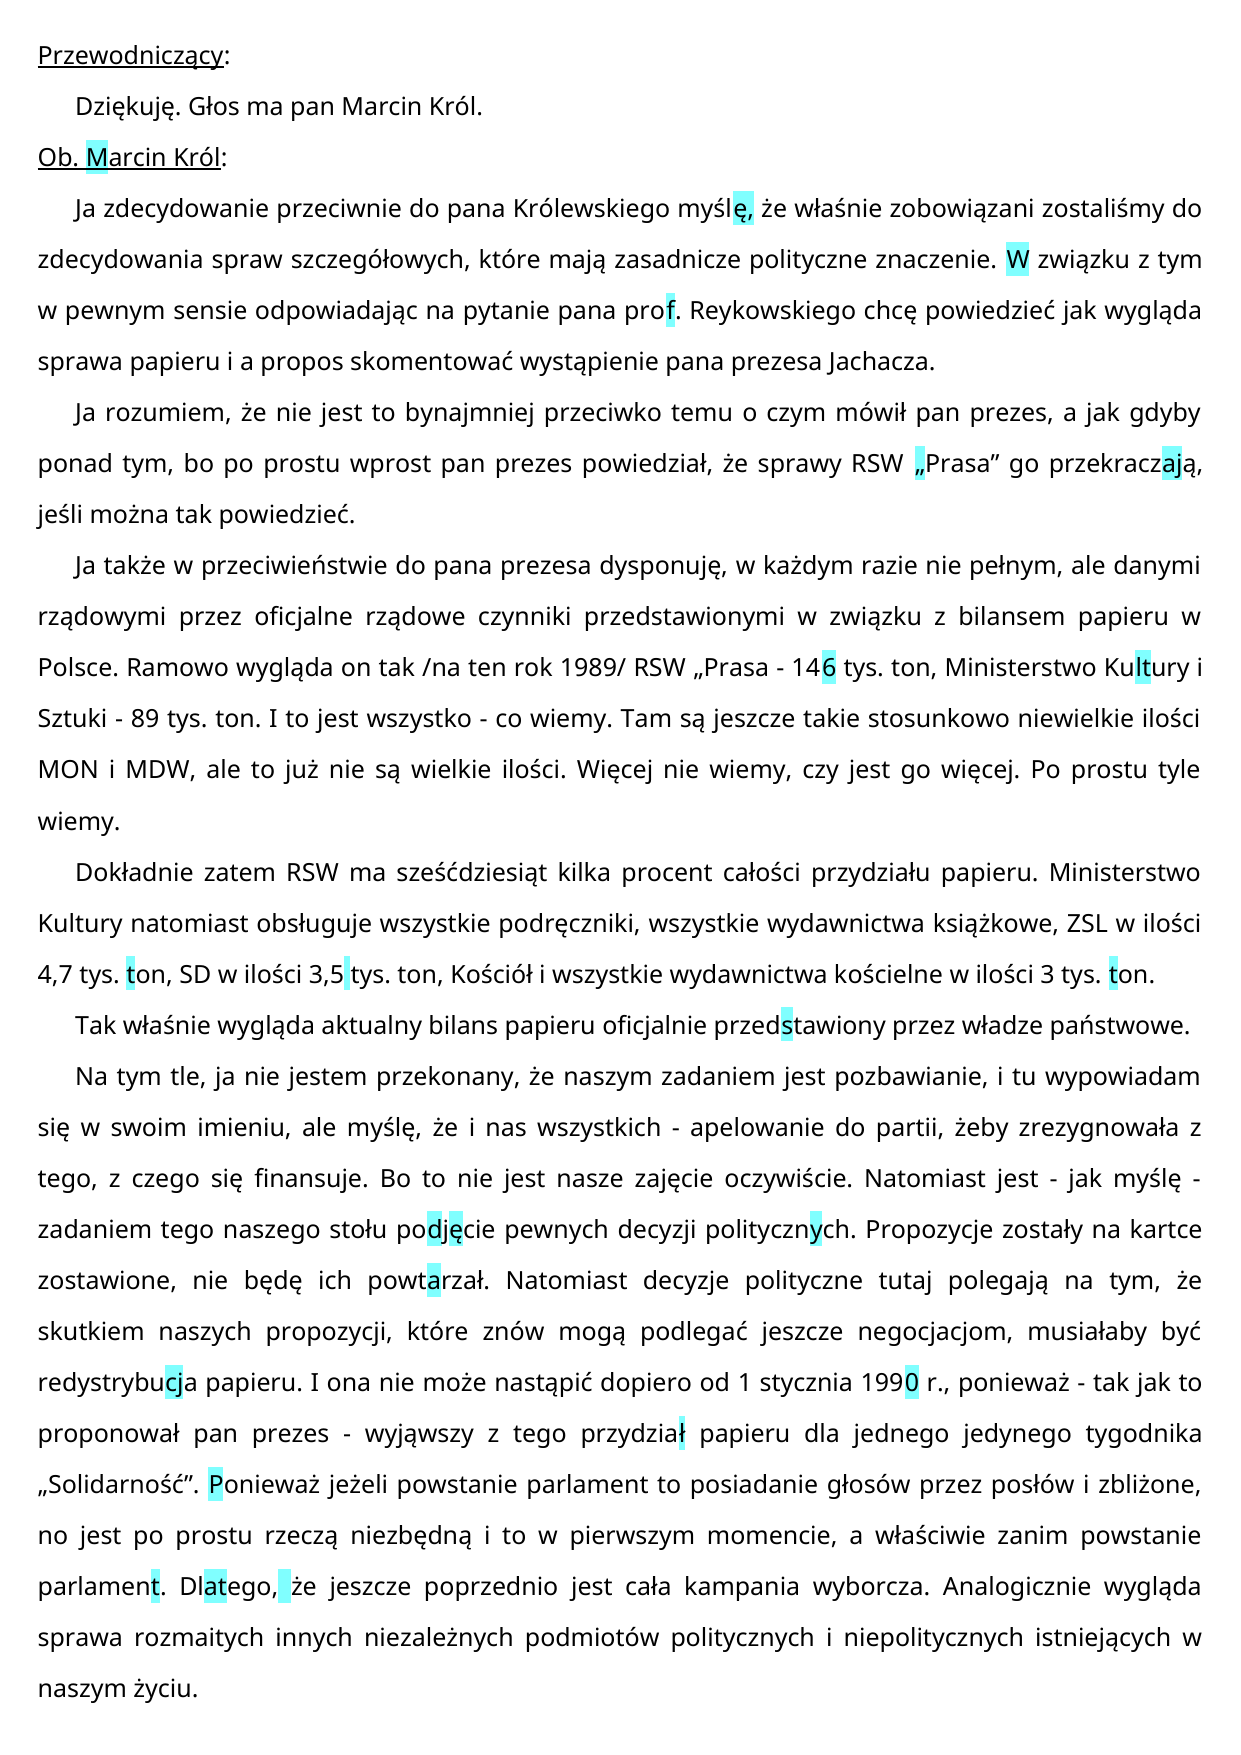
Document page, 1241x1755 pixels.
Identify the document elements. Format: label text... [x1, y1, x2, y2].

text Ja zdecydowanie przeciwnie do pana Królewskiego myślę, że właśnie zobowiązani zostaliśmy do zdecydowania spraw szczegółowych, które mają zasadnicze polityczne znaczenie. W związku z tym w pewnym sensie odpowiadając na pytanie pana prof. Reykowskiego chcę powiedzieć jak wygląda sprawa papieru i a propos skomentować wystąpienie pana prezesa Jachacza. [37, 191, 1203, 378]
text Dziękuję. Głos ma pan Marcin Król. [37, 88, 1203, 123]
text Na tym tle, ja nie jestem przekonany, że naszym zadaniem jest pozbawianie, i tu wypowiadam się w swoim imieniu, ale myślę, że i nas wszystkich - apelowanie do partii, żeby zrezygnowała z tego, z czego się finansuje. Bo to nie jest nasze zajęcie oczywiście. Natomiast jest - jak myślę - zadaniem tego naszego stołu podjęcie pewnych decyzji politycznych. Propozycje zostały na kartce zostawione, nie będę ich powtarzał. Natomiast decyzje polityczne tutaj polegają na tym, że skutkiem naszych propozycji, które znów mogą podlegać jeszcze negocjacjom, musiałaby być redystrybucja papieru. I ona nie może nastąpić dopiero od 1 stycznia 1990 r., ponieważ - tak jak to proponował pan prezes - wyjąwszy z tego przydział papieru dla jednego jedynego tygodnika „Solidarność”. Ponieważ jeżeli powstanie parlament to posiadanie głosów przez posłów i zbliżone, no jest po prostu rzeczą niezbędną i to w pierwszym momencie, a właściwie zanim powstanie parlament. Dlatego, że jeszcze poprzednio jest cała kampania wyborcza. Analogicznie wygląda sprawa rozmaitych innych niezależnych podmiotów politycznych i niepolitycznych istniejących w naszym życiu. [37, 1058, 1203, 1705]
text Ja także w przeciwieństwie do pana prezesa dysponuję, w każdym razie nie pełnym, ale danymi rządowymi przez oficjalne rządowe czynniki przedstawionymi w związku z bilansem papieru w Polsce. Ramowo wygląda on tak /na ten rok 1989/ RSW „Prasa - 146 tys. ton, Ministerstwo Kultury i Sztuki - 89 tys. ton. I to jest wszystko - co wiemy. Tam są jeszcze takie stosunkowo niewielkie ilości MON i MDW, ale to już nie są wielkie ilości. Więcej nie wiemy, czy jest go więcej. Po prostu tyle wiemy. [37, 548, 1203, 837]
text Tak właśnie wygląda aktualny bilans papieru oficjalnie przedstawiony przez władze państwowe. [37, 1007, 1203, 1041]
text Ob. Marcin Król: [37, 139, 1203, 174]
text Dokładnie zatem RSW ma sześćdziesiąt kilka procent całości przydziału papieru. Ministerstwo Kultury natomiast obsługuje wszystkie podręczniki, wszystkie wydawnictwa książkowe, ZSL w ilości 4,7 tys. ton, SD w ilości 3,5 tys. ton, Kościół i wszystkie wydawnictwa kościelne w ilości 3 tys. ton. [37, 854, 1203, 990]
text Przewodniczący: [37, 37, 1203, 72]
text Ja rozumiem, że nie jest to bynajmniej przeciwko temu o czym mówił pan prezes, a jak gdyby ponad tym, bo po prostu wprost pan prezes powiedział, że sprawy RSW „Prasa” go przekraczają, jeśli można tak powiedzieć. [37, 395, 1203, 531]
